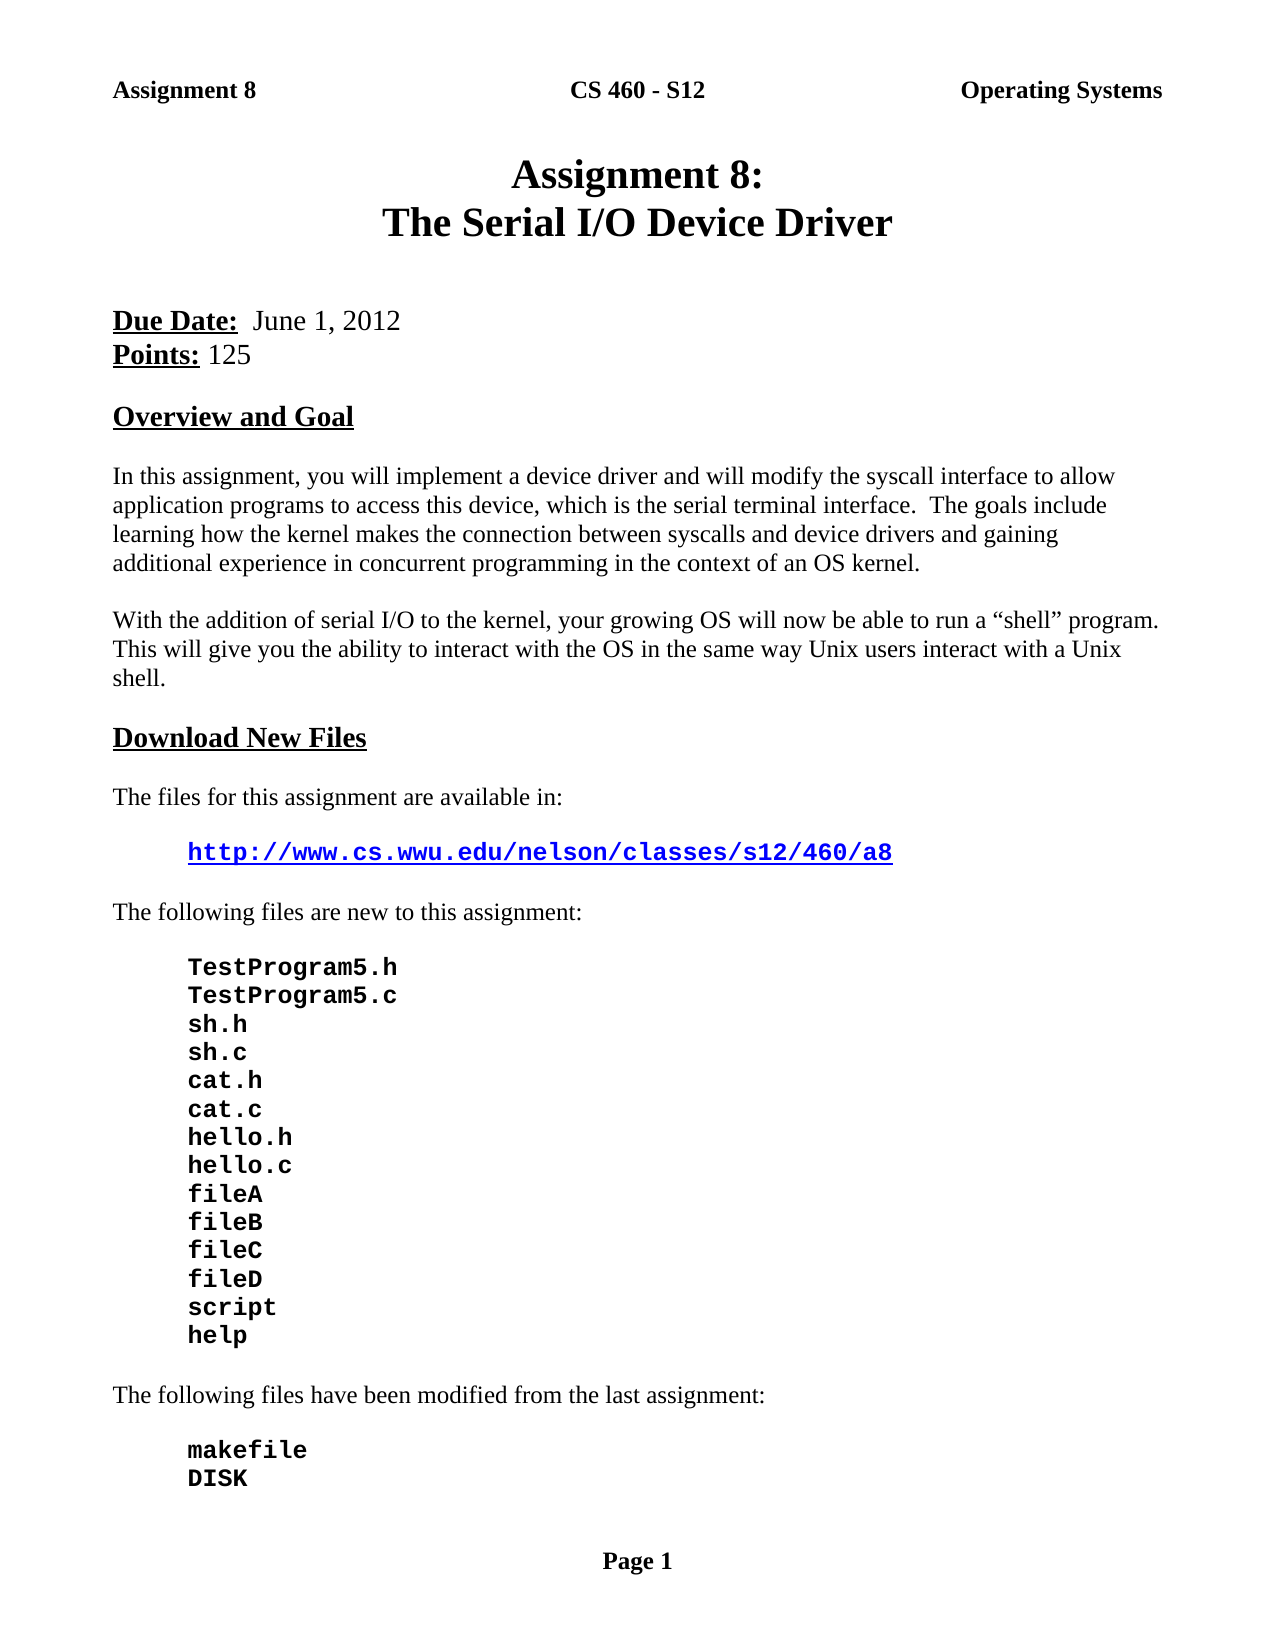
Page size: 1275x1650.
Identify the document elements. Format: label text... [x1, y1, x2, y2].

text hello.c [112, 1153, 1162, 1181]
text help [112, 1323, 1162, 1351]
text fileB [112, 1209, 1162, 1238]
subtitle Overview and Goal [112, 399, 1162, 433]
subtitle The Serial I/O Device Driver [112, 198, 1162, 246]
text The files for this assignment are available in: [112, 782, 1162, 811]
text Assignment 8: [112, 150, 1162, 198]
text TestProgram5.h [112, 954, 1162, 983]
text script [112, 1294, 1162, 1323]
text The following files are new to this assignment: [112, 897, 1162, 926]
text TestProgram5.c [112, 983, 1162, 1011]
text fileC [112, 1238, 1162, 1266]
text Due Date: June 1, 2012 [112, 303, 1162, 337]
text With the addition of serial I/O to the kernel, your growing OS will now be able to run a “shell” program. This will give you the ability to interact with the OS in the same way Unix users interact with a Unix shell. [112, 605, 1162, 691]
text fileD [112, 1266, 1162, 1294]
text makefile [112, 1437, 1162, 1466]
text Points: 125 [112, 337, 1162, 370]
text cat.h [112, 1068, 1162, 1096]
subtitle Download New Files [112, 720, 1162, 754]
text In this assignment, you will implement a device driver and will modify the syscall interface to allow application programs to access this device, which is the serial terminal interface. The goals include learning how the kernel makes the connection between syscalls and device drivers and gaining additional experience in concurrent programming in the context of an OS kernel. [112, 461, 1162, 576]
text sh.c [112, 1039, 1162, 1068]
text fileA [112, 1181, 1162, 1209]
text sh.h [112, 1011, 1162, 1039]
text The following files have been modified from the last assignment: [112, 1380, 1162, 1409]
text DISK [112, 1466, 1162, 1494]
text hello.h [112, 1124, 1162, 1153]
text cat.c [112, 1096, 1162, 1124]
text http://www.cs.wwu.edu/nelson/classes/s12/460/a8 [112, 840, 1162, 868]
